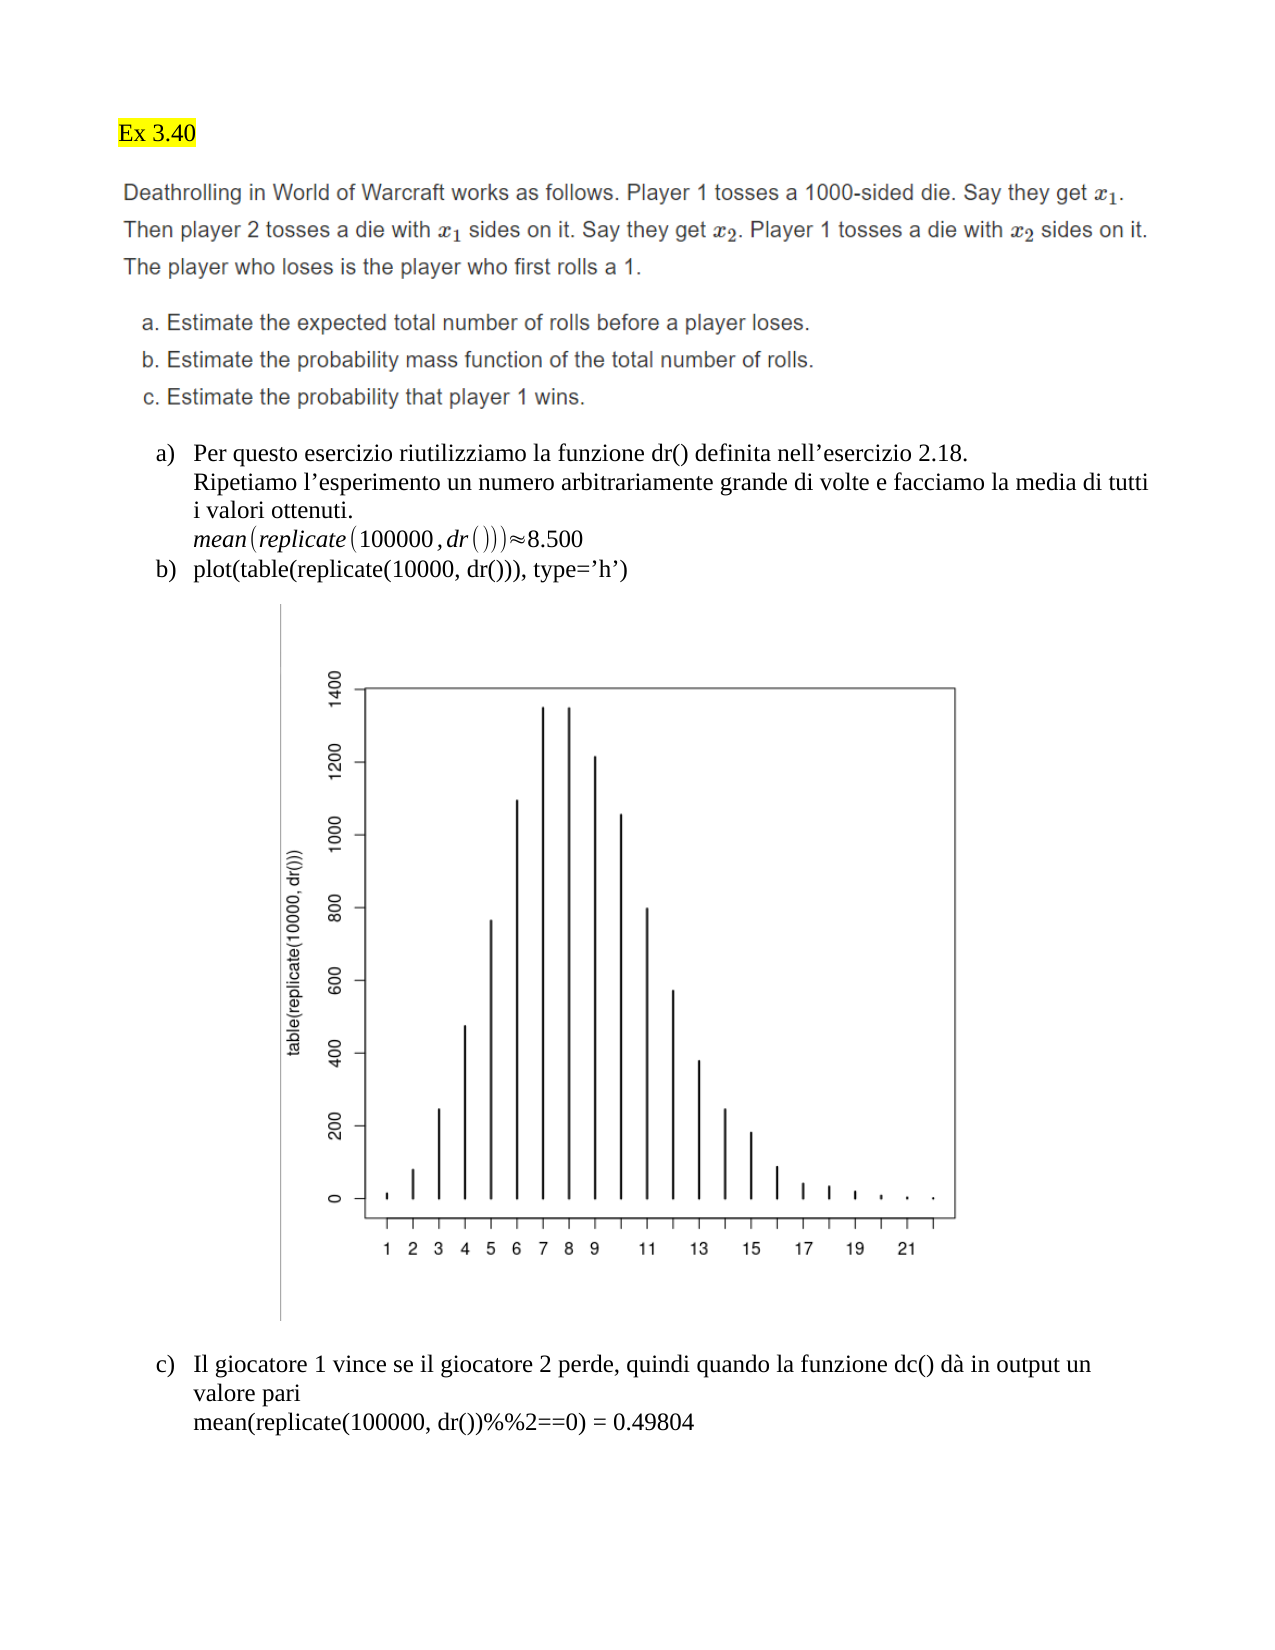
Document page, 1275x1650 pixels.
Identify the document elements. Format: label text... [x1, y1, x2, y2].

list plot(table(replicate(10000, dr())), type=’h’) [156, 554, 1157, 583]
list Ripetiamo l’esperimento un numero arbitrariamente grande di volte e facciamo la media di tutti i valori ottenuti. [156, 467, 1157, 524]
text Ex 3.40 [118, 118, 1157, 147]
picture [280, 604, 995, 1321]
picture [118, 175, 1157, 410]
list Il giocatore 1 vince se il giocatore 2 perde, quindi quando la funzione dc() dà in output un valore pari [156, 1349, 1157, 1407]
list mean(replicate(100000, dr())%%2==0) = 0.49804 [156, 1407, 1157, 1436]
list Per questo esercizio riutilizziamo la funzione dr() definita nell’esercizio 2.18. [156, 438, 1157, 467]
